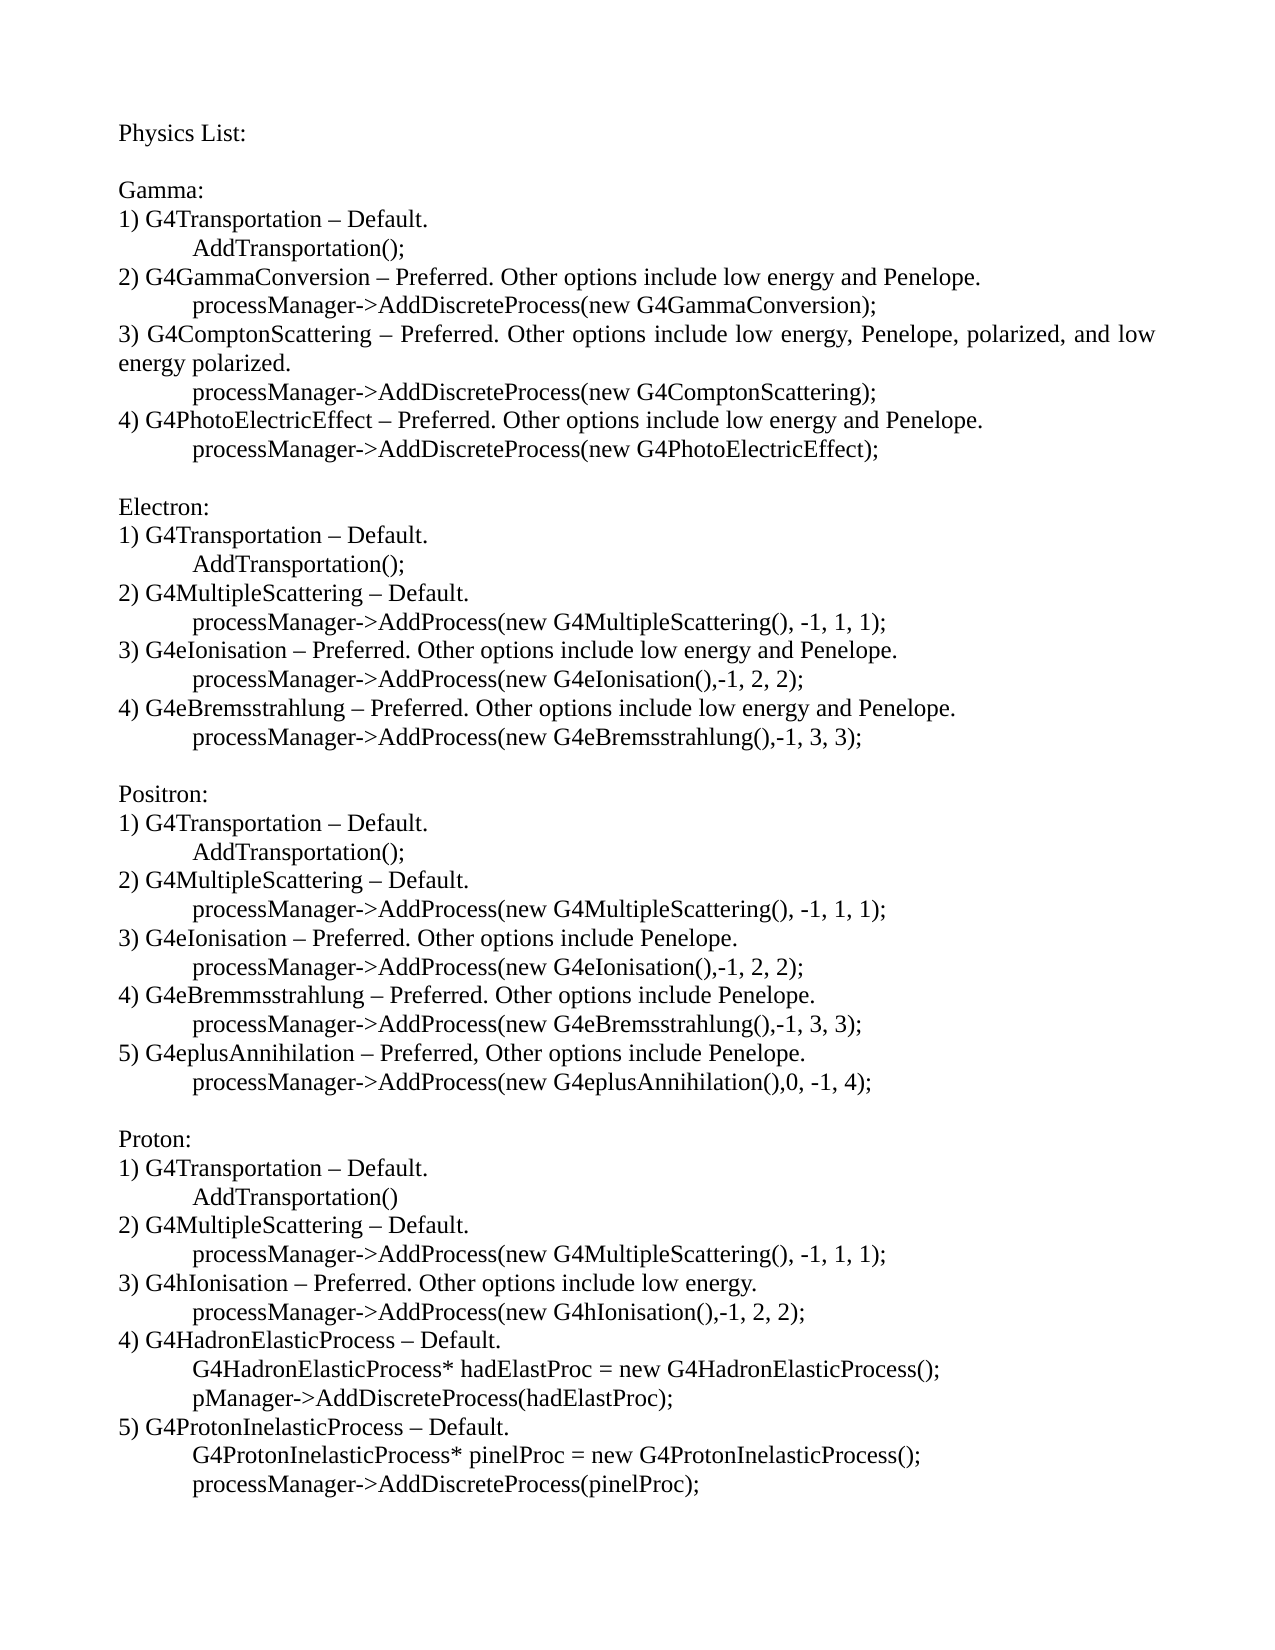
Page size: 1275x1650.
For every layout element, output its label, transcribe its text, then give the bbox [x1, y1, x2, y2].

text processManager->AddDiscreteProcess(pinelProc); [118, 1469, 1157, 1498]
text processManager->AddProcess(new G4MultipleScattering(), -1, 1, 1); [118, 894, 1157, 923]
text processManager->AddProcess(new G4eIonisation(),-1, 2, 2); [118, 664, 1157, 693]
text AddTransportation(); [118, 549, 1157, 578]
text AddTransportation(); [118, 837, 1157, 866]
text 3) G4eIonisation – Preferred. Other options include low energy and Penelope. [118, 636, 1157, 664]
text Physics List: [118, 118, 1157, 147]
text Proton: [118, 1124, 1157, 1153]
text 4) G4eBremmsstrahlung – Preferred. Other options include Penelope. [118, 981, 1157, 1009]
text 2) G4MultipleScattering – Default. [118, 578, 1157, 607]
text processManager->AddProcess(new G4eplusAnnihilation(),0, -1, 4); [118, 1067, 1157, 1096]
text 5) G4eplusAnnihilation – Preferred, Other options include Penelope. [118, 1038, 1157, 1067]
text 1) G4Transportation – Default. [118, 521, 1157, 549]
text pManager->AddDiscreteProcess(hadElastProc); [118, 1383, 1157, 1412]
text 4) G4PhotoElectricEffect – Preferred. Other options include low energy and Penelope. [118, 406, 1157, 434]
text 3) G4eIonisation – Preferred. Other options include Penelope. [118, 923, 1157, 952]
text processManager->AddProcess(new G4MultipleScattering(), -1, 1, 1); [118, 1239, 1157, 1268]
text 4) G4eBremsstrahlung – Preferred. Other options include low energy and Penelope. [118, 693, 1157, 722]
text processManager->AddDiscreteProcess(new G4GammaConversion); [118, 291, 1157, 319]
text processManager->AddProcess(new G4MultipleScattering(), -1, 1, 1); [118, 607, 1157, 636]
text 3) G4hIonisation – Preferred. Other options include low energy. [118, 1268, 1157, 1297]
text Gamma: [118, 176, 1157, 204]
text 1) G4Transportation – Default. [118, 808, 1157, 837]
text 3) G4ComptonScattering – Preferred. Other options include low energy, Penelope, polarized, and low energy polarized. [118, 319, 1157, 377]
text 2) G4MultipleScattering – Default. [118, 1211, 1157, 1239]
text 5) G4ProtonInelasticProcess – Default. [118, 1412, 1157, 1441]
text Positron: [118, 779, 1157, 808]
text 4) G4HadronElasticProcess – Default. [118, 1326, 1157, 1354]
text AddTransportation() [118, 1182, 1157, 1211]
text 2) G4MultipleScattering – Default. [118, 866, 1157, 894]
text G4ProtonInelasticProcess* pinelProc = new G4ProtonInelasticProcess(); [118, 1441, 1157, 1469]
text processManager->AddDiscreteProcess(new G4ComptonScattering); [118, 377, 1157, 406]
text processManager->AddDiscreteProcess(new G4PhotoElectricEffect); [118, 434, 1157, 463]
text G4HadronElasticProcess* hadElastProc = new G4HadronElasticProcess(); [118, 1354, 1157, 1383]
text Electron: [118, 492, 1157, 521]
text 1) G4Transportation – Default. [118, 1153, 1157, 1182]
text processManager->AddProcess(new G4eBremsstrahlung(),-1, 3, 3); [118, 1009, 1157, 1038]
text processManager->AddProcess(new G4eIonisation(),-1, 2, 2); [118, 952, 1157, 981]
text processManager->AddProcess(new G4hIonisation(),-1, 2, 2); [118, 1297, 1157, 1326]
text 2) G4GammaConversion – Preferred. Other options include low energy and Penelope. [118, 262, 1157, 291]
text AddTransportation(); [118, 233, 1157, 262]
text 1) G4Transportation – Default. [118, 204, 1157, 233]
text processManager->AddProcess(new G4eBremsstrahlung(),-1, 3, 3); [118, 722, 1157, 751]
